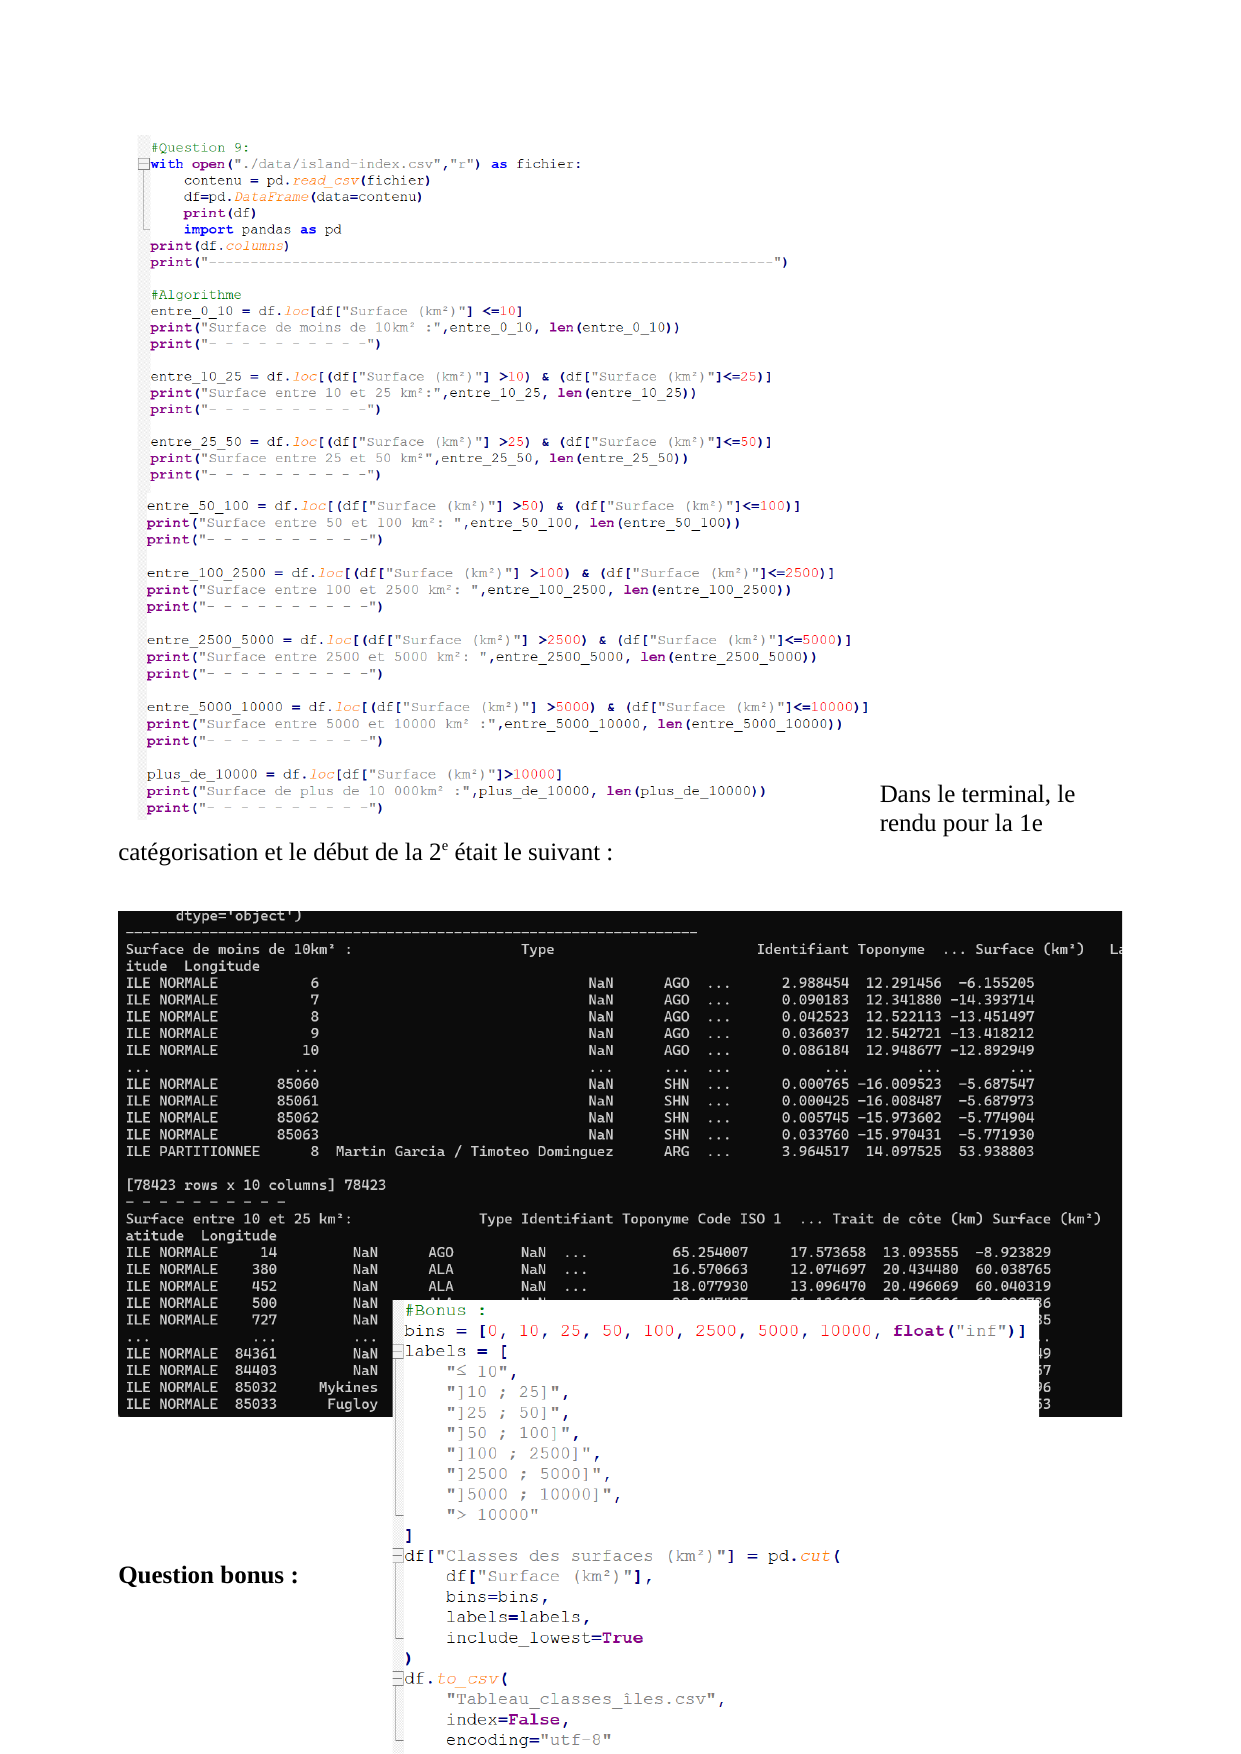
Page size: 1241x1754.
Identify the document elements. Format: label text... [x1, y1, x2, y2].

text [118, 894, 1122, 911]
text Dans le terminal, le rendu pour la 1e catégorisation et le début de la 2e était le suivant : [118, 779, 1122, 866]
picture [137, 135, 880, 820]
text [1040, 1417, 1122, 1589]
text Question bonus : [118, 1417, 392, 1589]
picture [118, 911, 1123, 1754]
